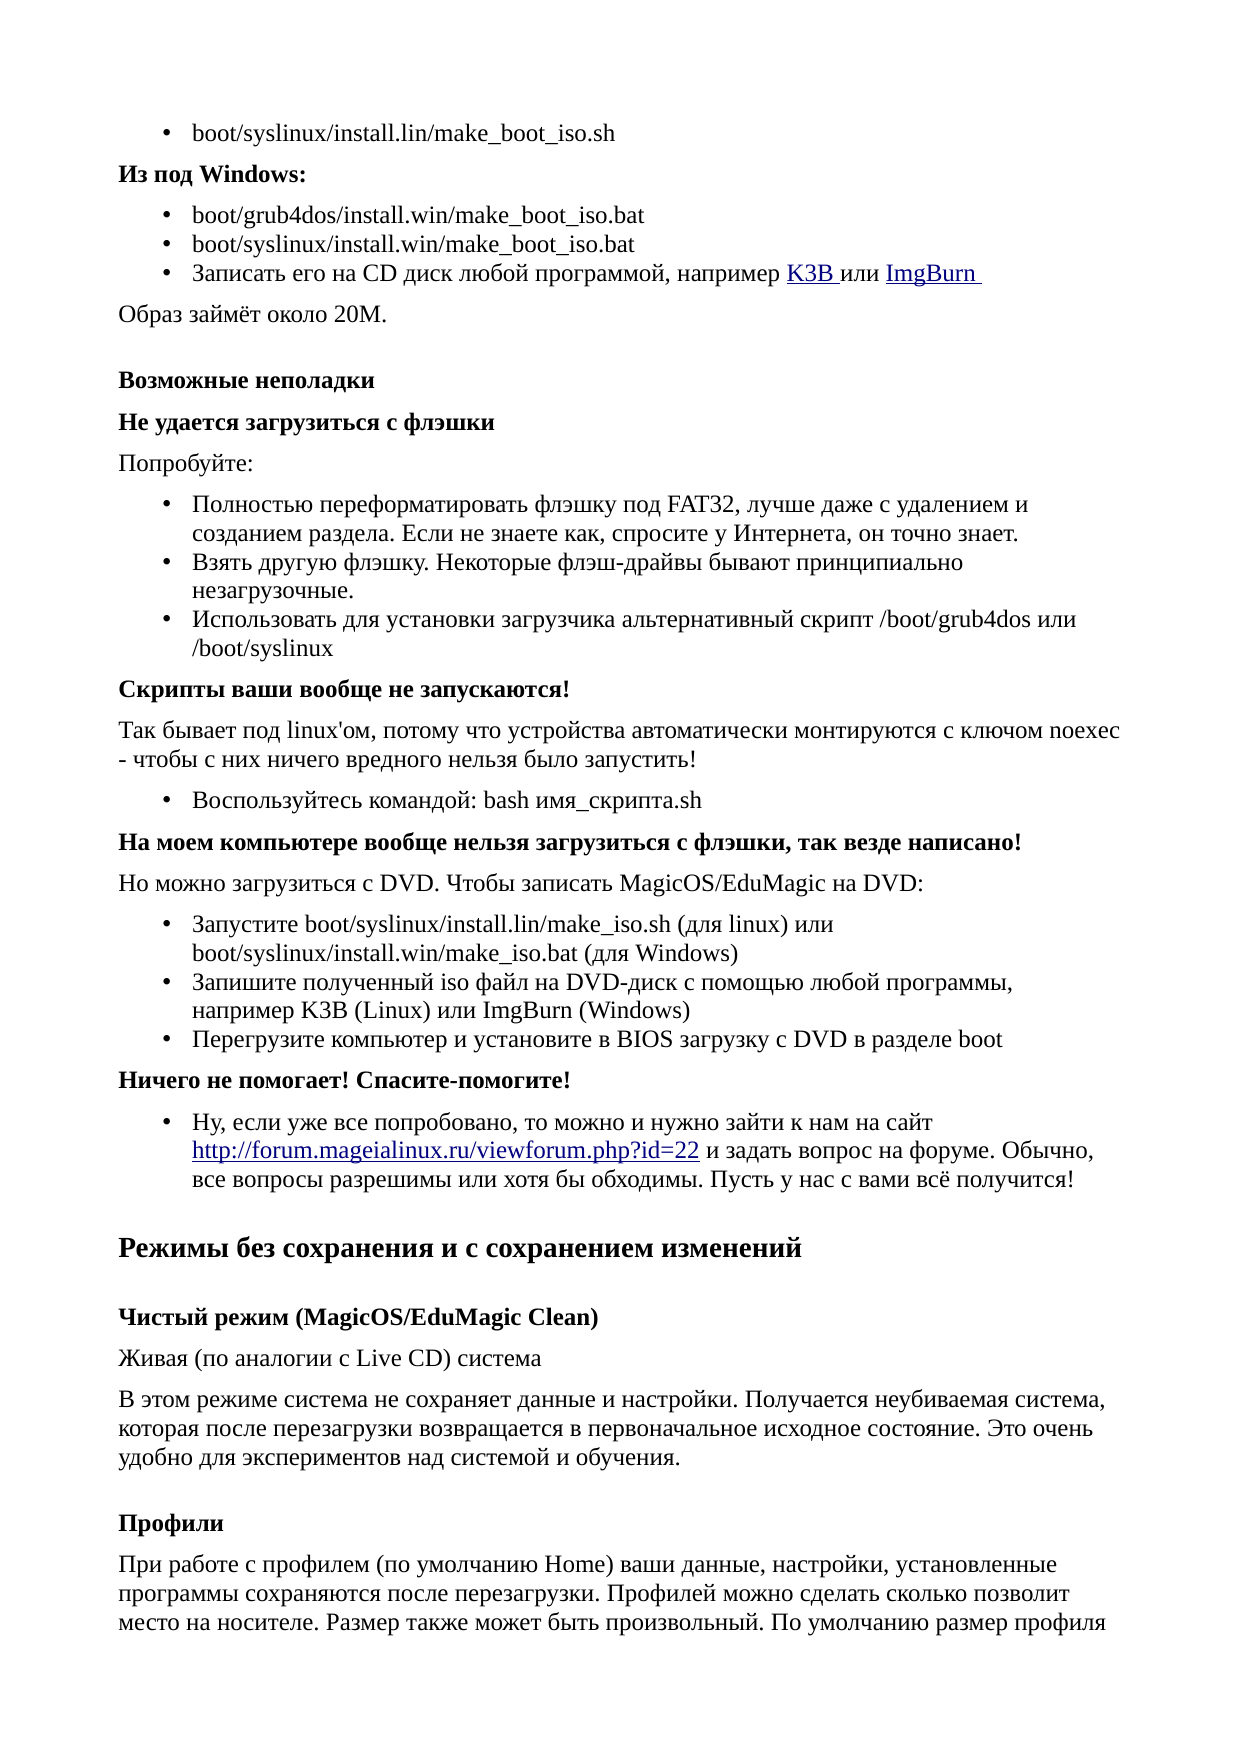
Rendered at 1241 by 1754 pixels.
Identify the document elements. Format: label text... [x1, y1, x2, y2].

text Образ займёт около 20М. [118, 299, 1122, 328]
list Использовать для установки загрузчика альтернативный скрипт /boot/grub4dos или /boot/syslinux [162, 604, 1122, 662]
text Но можно загрузиться с DVD. Чтобы записать MagicOS/EduMagic на DVD: [118, 868, 1122, 897]
text Не удается загрузиться с флэшки [118, 407, 1122, 436]
list Записать его на CD диск любой программой, например K3B или ImgBurn [162, 258, 1122, 287]
subtitle Чистый режим (MagicOS/EduMagic Clean) [118, 1302, 1122, 1330]
list boot/syslinux/install.win/make_boot_iso.bat [162, 229, 1122, 258]
text Так бывает под linux'ом, потому что устройства автоматически монтируются с ключом noexec - чтобы с них ничего вредного нельзя было запустить! [118, 716, 1122, 773]
subtitle Профили [118, 1508, 1122, 1537]
text Попробуйте: [118, 448, 1122, 477]
list Взять другую флэшку. Некоторые флэш-драйвы бывают принципиально незагрузочные. [162, 547, 1122, 604]
subtitle Режимы без сохранения и с сохранением изменений [118, 1231, 1122, 1264]
list Запишите полученный iso файл на DVD-диск с помощью любой программы, например K3B (Linux) или ImgBurn (Windows) [162, 967, 1122, 1024]
list boot/grub4dos/install.win/make_boot_iso.bat [162, 201, 1122, 229]
subtitle Возможные неполадки [118, 366, 1122, 394]
list Запустите boot/syslinux/install.lin/make_iso.sh (для linux) или boot/syslinux/install.win/make_iso.bat (для Windows) [162, 909, 1122, 967]
list Ну, если уже все попробовано, то можно и нужно зайти к нам на сайт http://forum.mageialinux.ru/viewforum.php?id=22 и задать вопрос на форуме. Обычно, все вопросы разрешимы или хотя бы обходимы. Пусть у нас с вами всё получится! [162, 1107, 1122, 1193]
text На моем компьютере вообще нельзя загрузиться с флэшки, так везде написано! [118, 827, 1122, 856]
text Живая (по аналогии с Live CD) система [118, 1343, 1122, 1372]
list Воспользуйтесь командой: bash имя_скрипта.sh [162, 786, 1122, 814]
text Из под Windows: [118, 159, 1122, 188]
list Полностью переформатировать флэшку под FAT32, лучше даже с удалением и созданием раздела. Если не знаете как, спросите у Интернета, он точно знает. [162, 489, 1122, 547]
text Скрипты ваши вообще не запускаются! [118, 674, 1122, 703]
list Перегрузите компьютер и установите в BIOS загрузку с DVD в разделе boot [162, 1024, 1122, 1053]
text Ничего не помогает! Спасите-помогите! [118, 1066, 1122, 1094]
text При работе с профилем (по умолчанию Home) ваши данные, настройки, установленные программы сохраняются после перезагрузки. Профилей можно сделать сколько позволит место на носителе. Размер также может быть произвольный. По умолчанию размер профиля [118, 1549, 1122, 1635]
text В этом режиме система не сохраняет данные и настройки. Получается неубиваемая система, которая после перезагрузки возвращается в первоначальное исходное состояние. Это очень удобно для экспериментов над системой и обучения. [118, 1384, 1122, 1470]
list boot/syslinux/install.lin/make_boot_iso.sh [162, 118, 1122, 147]
